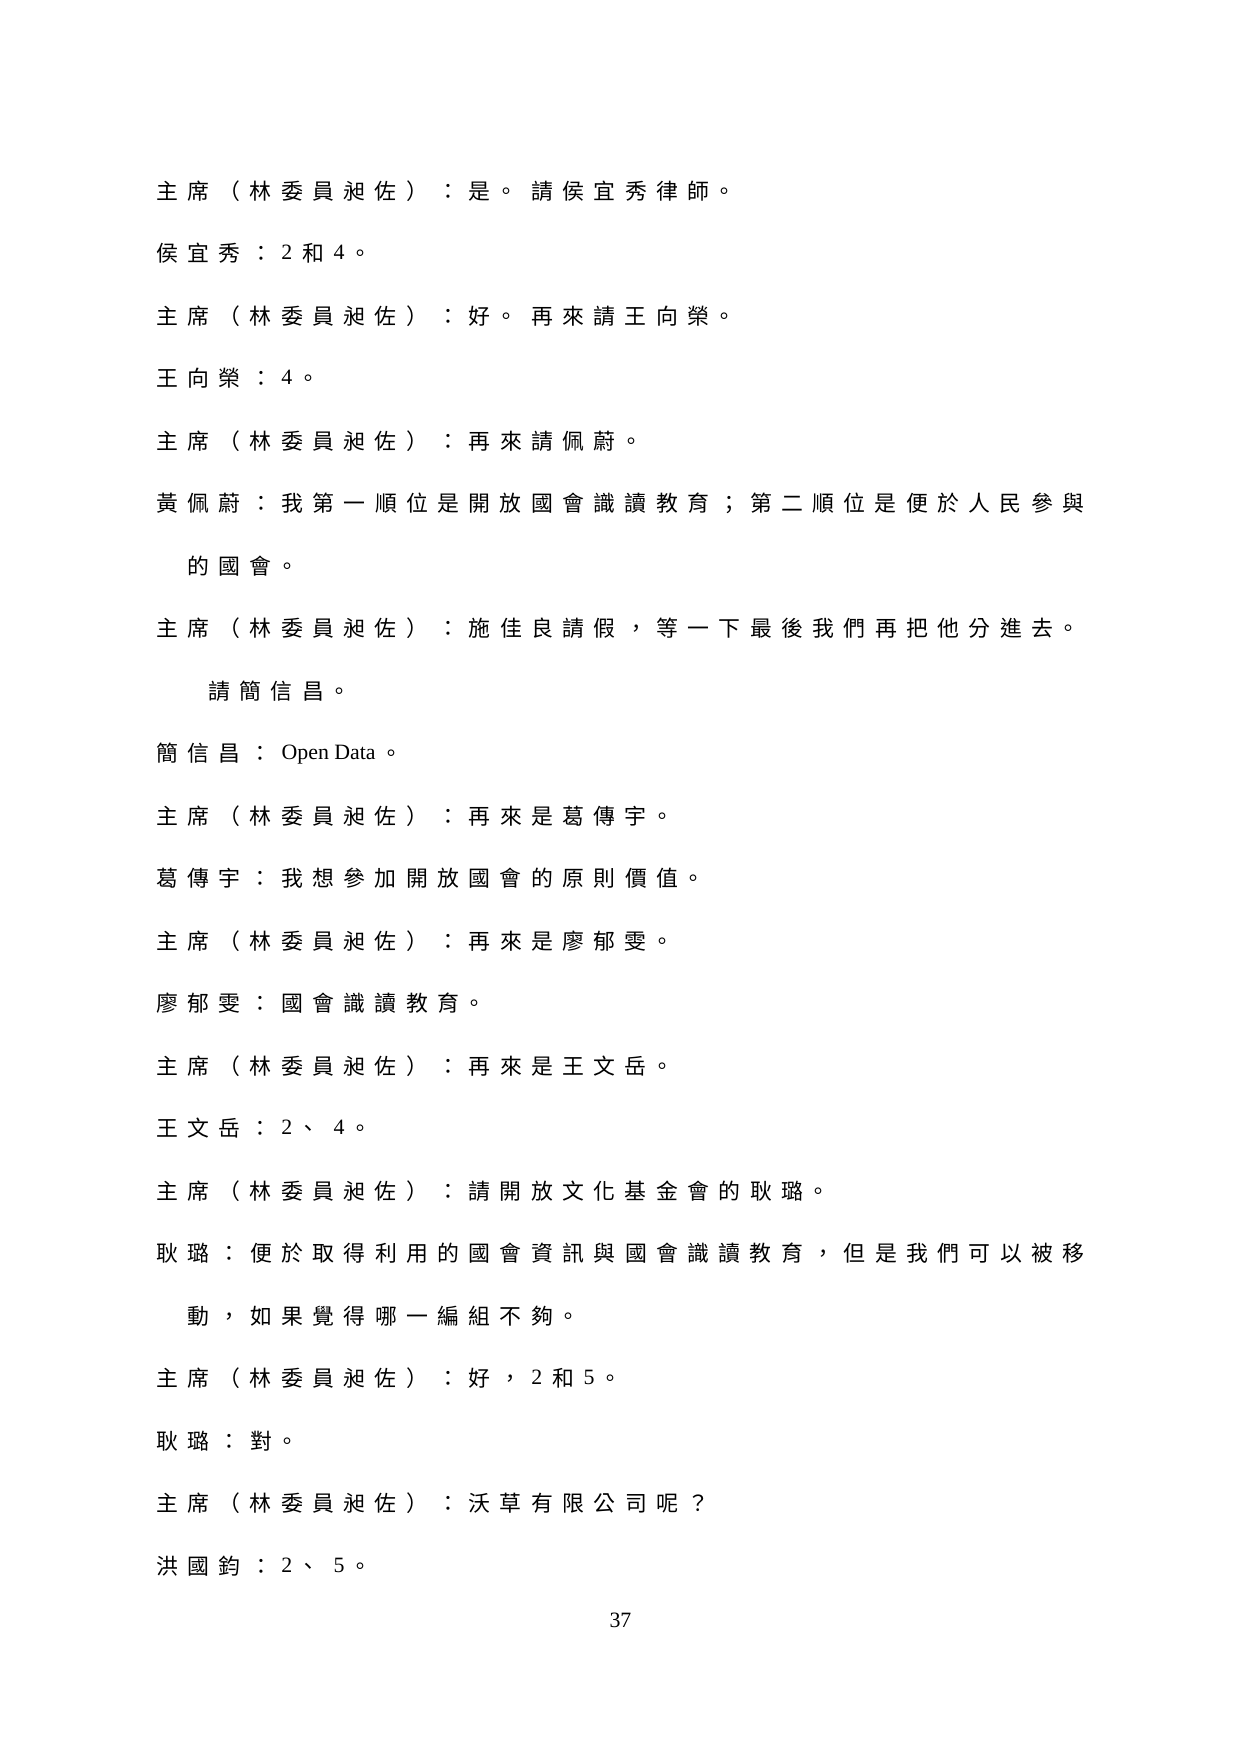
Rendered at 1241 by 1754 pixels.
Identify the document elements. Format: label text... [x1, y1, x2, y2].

text 請簡信昌。 [173, 658, 1089, 721]
text 主席（林委員昶佐）：好，2和5。 [151, 1346, 1089, 1408]
text 主席（林委員昶佐）：再來是葛傳宇。 [151, 783, 1089, 846]
text 主席（林委員昶佐）：再來是廖郁雯。 [151, 908, 1089, 971]
text 耿璐：便於取得利用的國會資訊與國會識讀教育，但是我們可以被移動，如果覺得哪一編組不夠。 [151, 1221, 1089, 1346]
text 主席（林委員昶佐）：再來請佩蔚。 [151, 408, 1089, 471]
text 簡信昌：Open Data。 [151, 721, 1089, 783]
text 侯宜秀：2和4。 [151, 221, 1089, 283]
text 主席（林委員昶佐）：施佳良請假，等一下最後我們再把他分進去。 [151, 596, 1089, 658]
text 主席（林委員昶佐）：沃草有限公司呢？ [151, 1471, 1089, 1533]
text 主席（林委員昶佐）：好。再來請王向榮。 [151, 283, 1089, 346]
text 王向榮：4。 [151, 346, 1089, 408]
text 主席（林委員昶佐）：再來是王文岳。 [151, 1033, 1089, 1096]
text 廖郁雯：國會識讀教育。 [151, 971, 1089, 1033]
text 葛傳宇：我想參加開放國會的原則價值。 [151, 846, 1089, 908]
text 主席（林委員昶佐）：是。請侯宜秀律師。 [151, 158, 1089, 221]
text 王文岳：2、4。 [151, 1096, 1089, 1158]
text 黃佩蔚：我第一順位是開放國會識讀教育；第二順位是便於人民參與的國會。 [151, 471, 1089, 596]
text 主席（林委員昶佐）：請開放文化基金會的耿璐。 [151, 1158, 1089, 1221]
text 洪國鈞：2、5。 [151, 1533, 1089, 1596]
text 耿璐：對。 [151, 1408, 1089, 1471]
